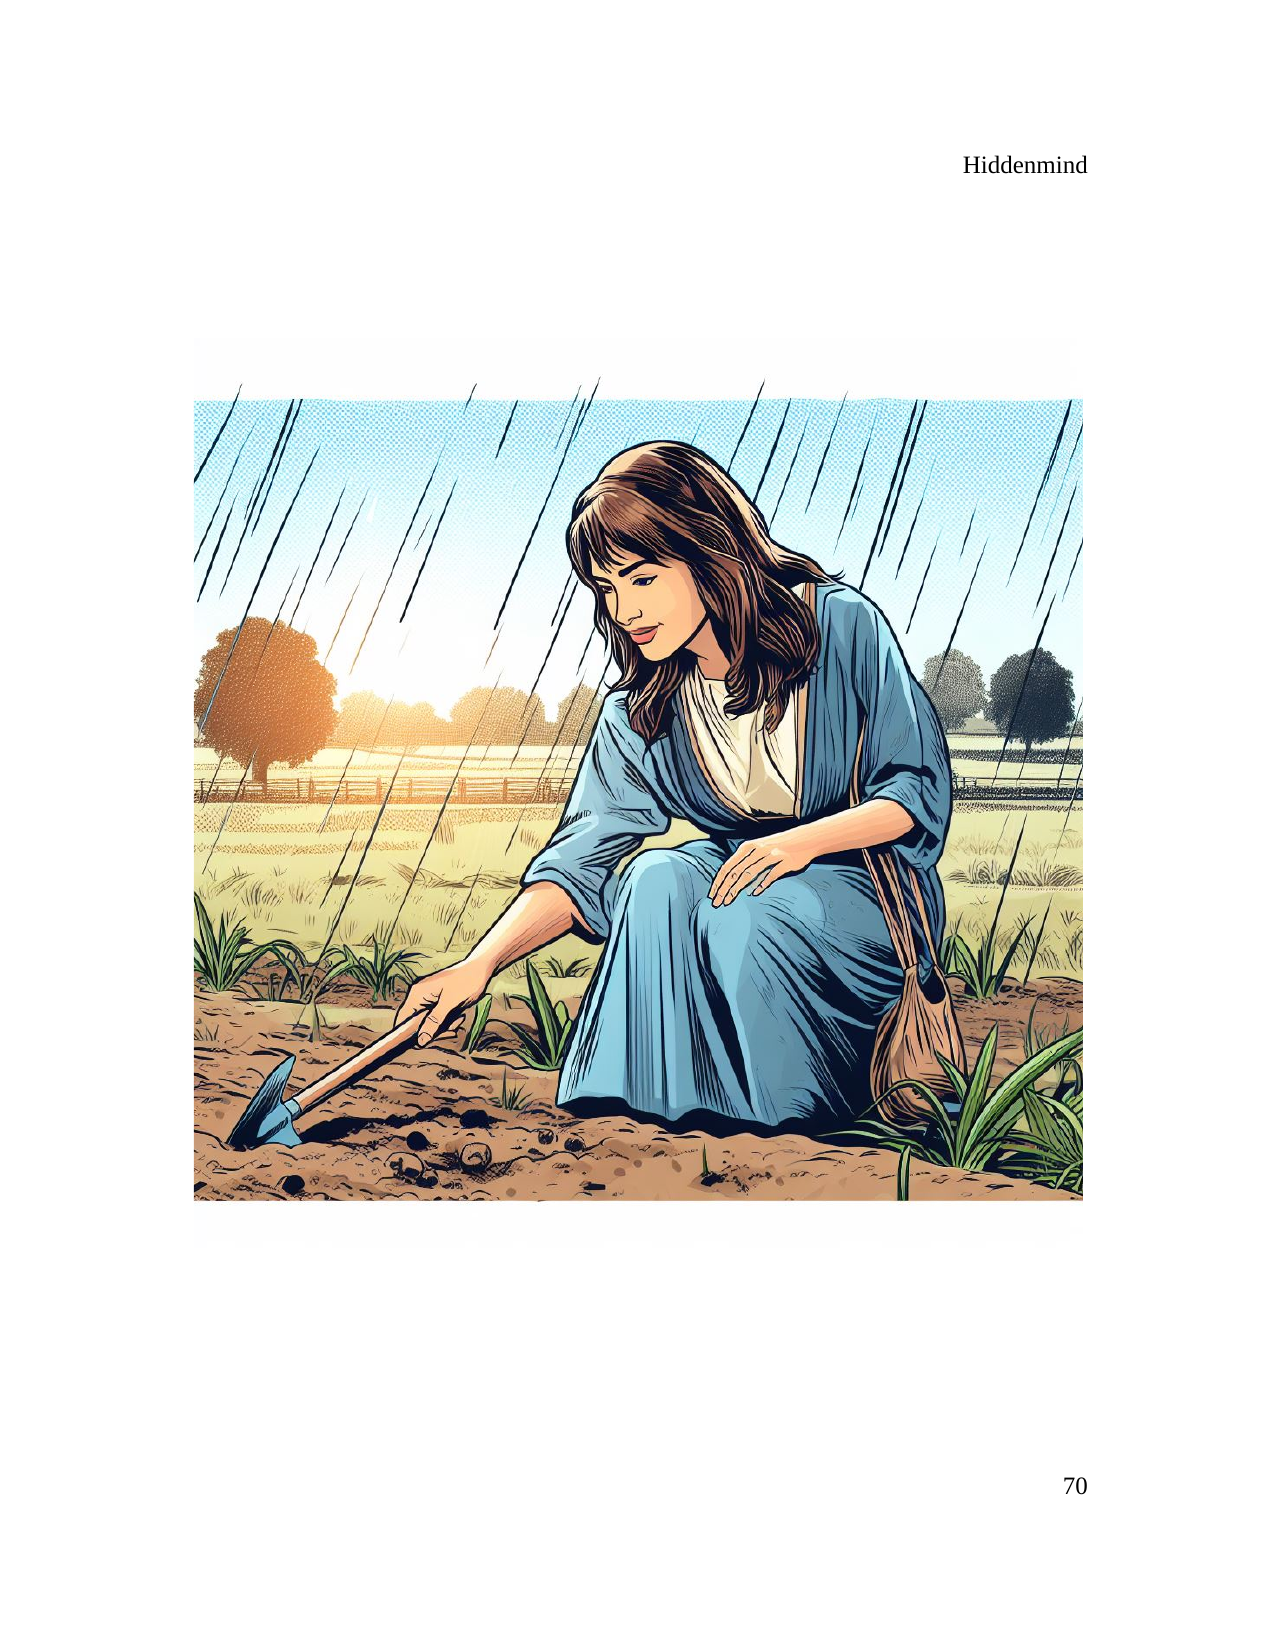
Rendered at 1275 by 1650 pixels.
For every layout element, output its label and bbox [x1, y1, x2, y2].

picture [193, 338, 1083, 1248]
